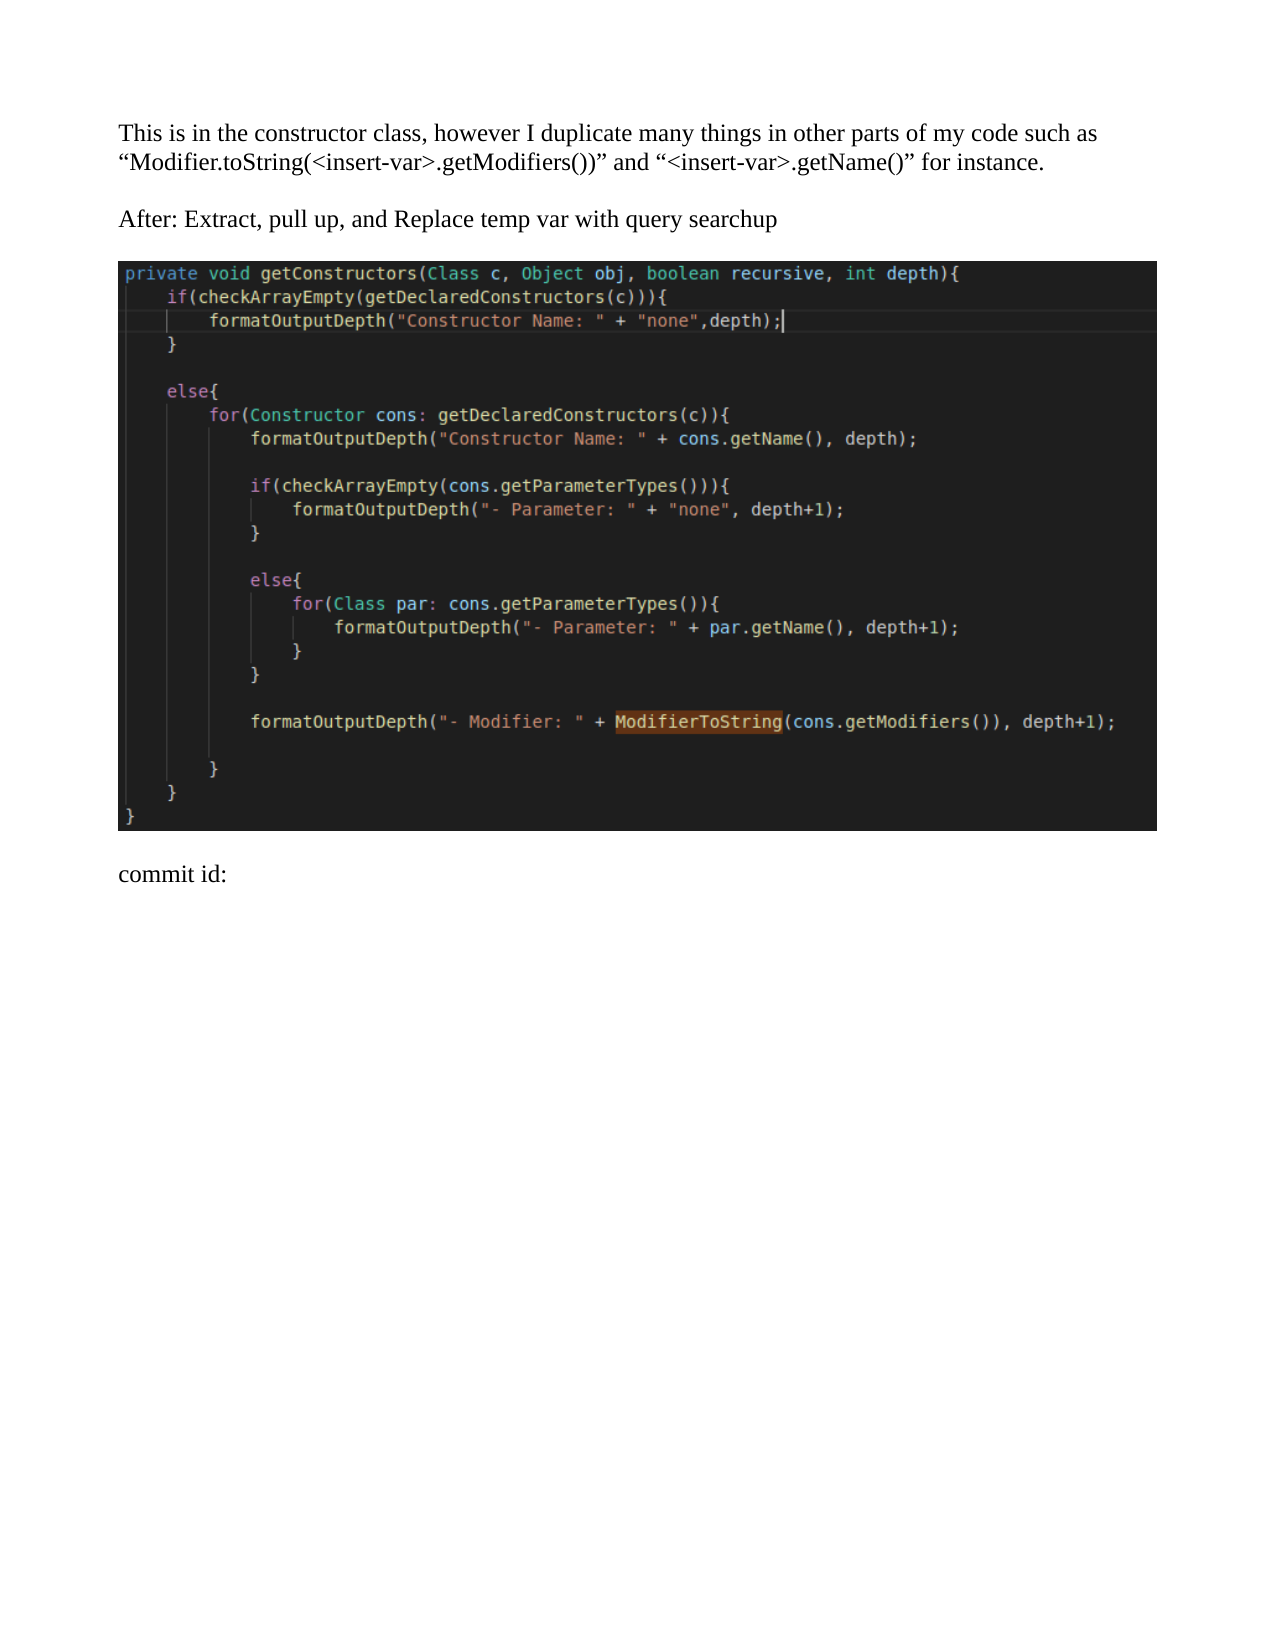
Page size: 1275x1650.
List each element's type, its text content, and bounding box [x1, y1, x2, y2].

text commit id: [118, 859, 1157, 888]
text This is in the constructor class, however I duplicate many things in other parts of my code such as “Modifier.toString(<insert-var>.getModifiers())” and “<insert-var>.getName()” for instance. [118, 118, 1157, 176]
text After: Extract, pull up, and Replace temp var with query searchup [118, 204, 1157, 233]
picture [118, 261, 1157, 831]
